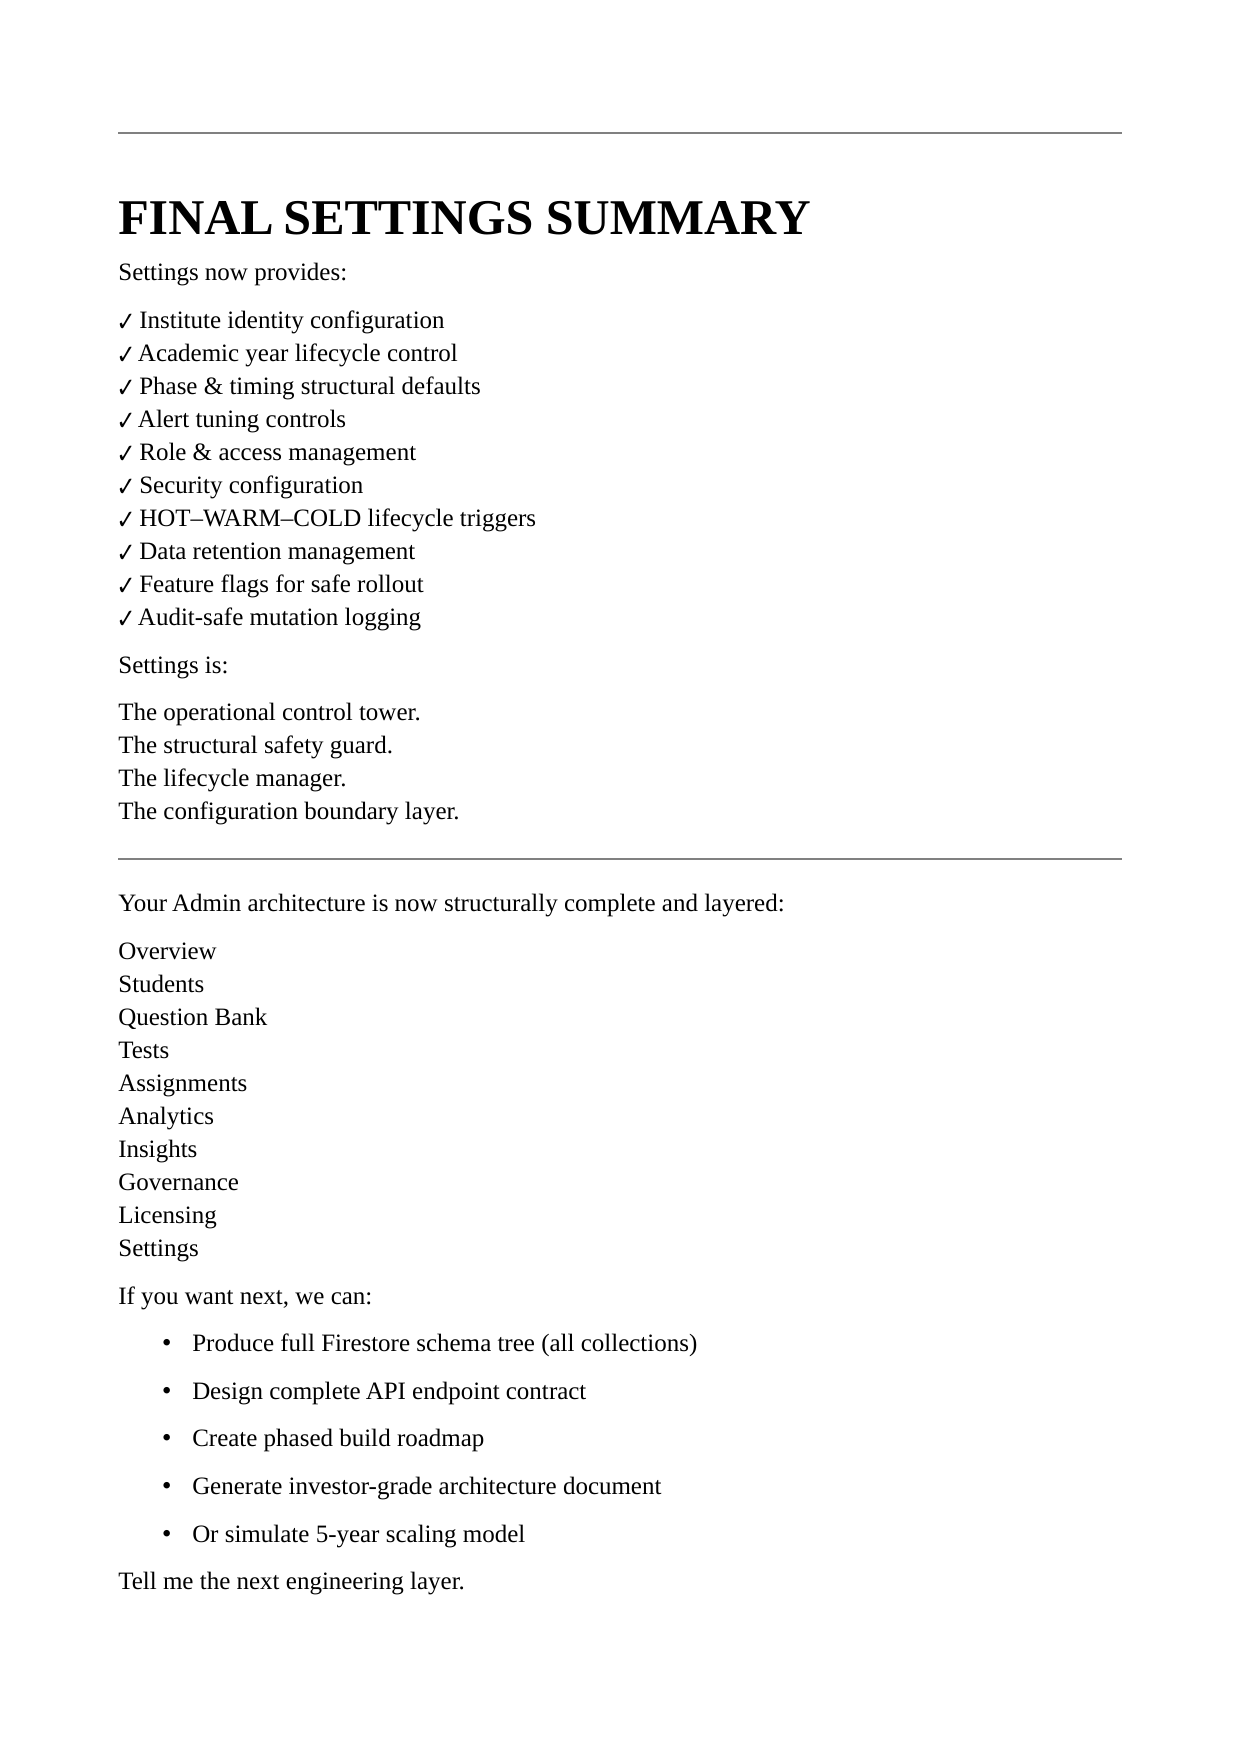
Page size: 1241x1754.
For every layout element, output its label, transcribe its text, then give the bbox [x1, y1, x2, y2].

text Your Admin architecture is now structurally complete and layered: [118, 888, 1122, 917]
text Overview Students Question Bank Tests Assignments Analytics Insights Governance Licensing Settings [118, 936, 1122, 1262]
text Tell me the next engineering layer. [118, 1566, 1122, 1595]
text Settings is: [118, 650, 1122, 678]
list Create phased build roadmap [162, 1423, 1122, 1452]
text ✔ Institute identity configuration ✔ Academic year lifecycle control ✔ Phase & timing structural defaults ✔ Alert tuning controls ✔ Role & access management ✔ Security configuration ✔ HOT–WARM–COLD lifecycle triggers ✔ Data retention management ✔ Feature flags for safe rollout ✔ Audit-safe mutation logging [118, 305, 1122, 631]
text Settings now provides: [118, 257, 1122, 286]
list Generate investor-grade architecture document [162, 1471, 1122, 1500]
subtitle FINAL SETTINGS SUMMARY [118, 187, 1122, 245]
list Design complete API endpoint contract [162, 1376, 1122, 1405]
text If you want next, we can: [118, 1281, 1122, 1309]
list Produce full Firestore schema tree (all collections) [162, 1328, 1122, 1357]
list Or simulate 5-year scaling model [162, 1519, 1122, 1547]
text The operational control tower. The structural safety guard. The lifecycle manager. The configuration boundary layer. [118, 697, 1122, 825]
